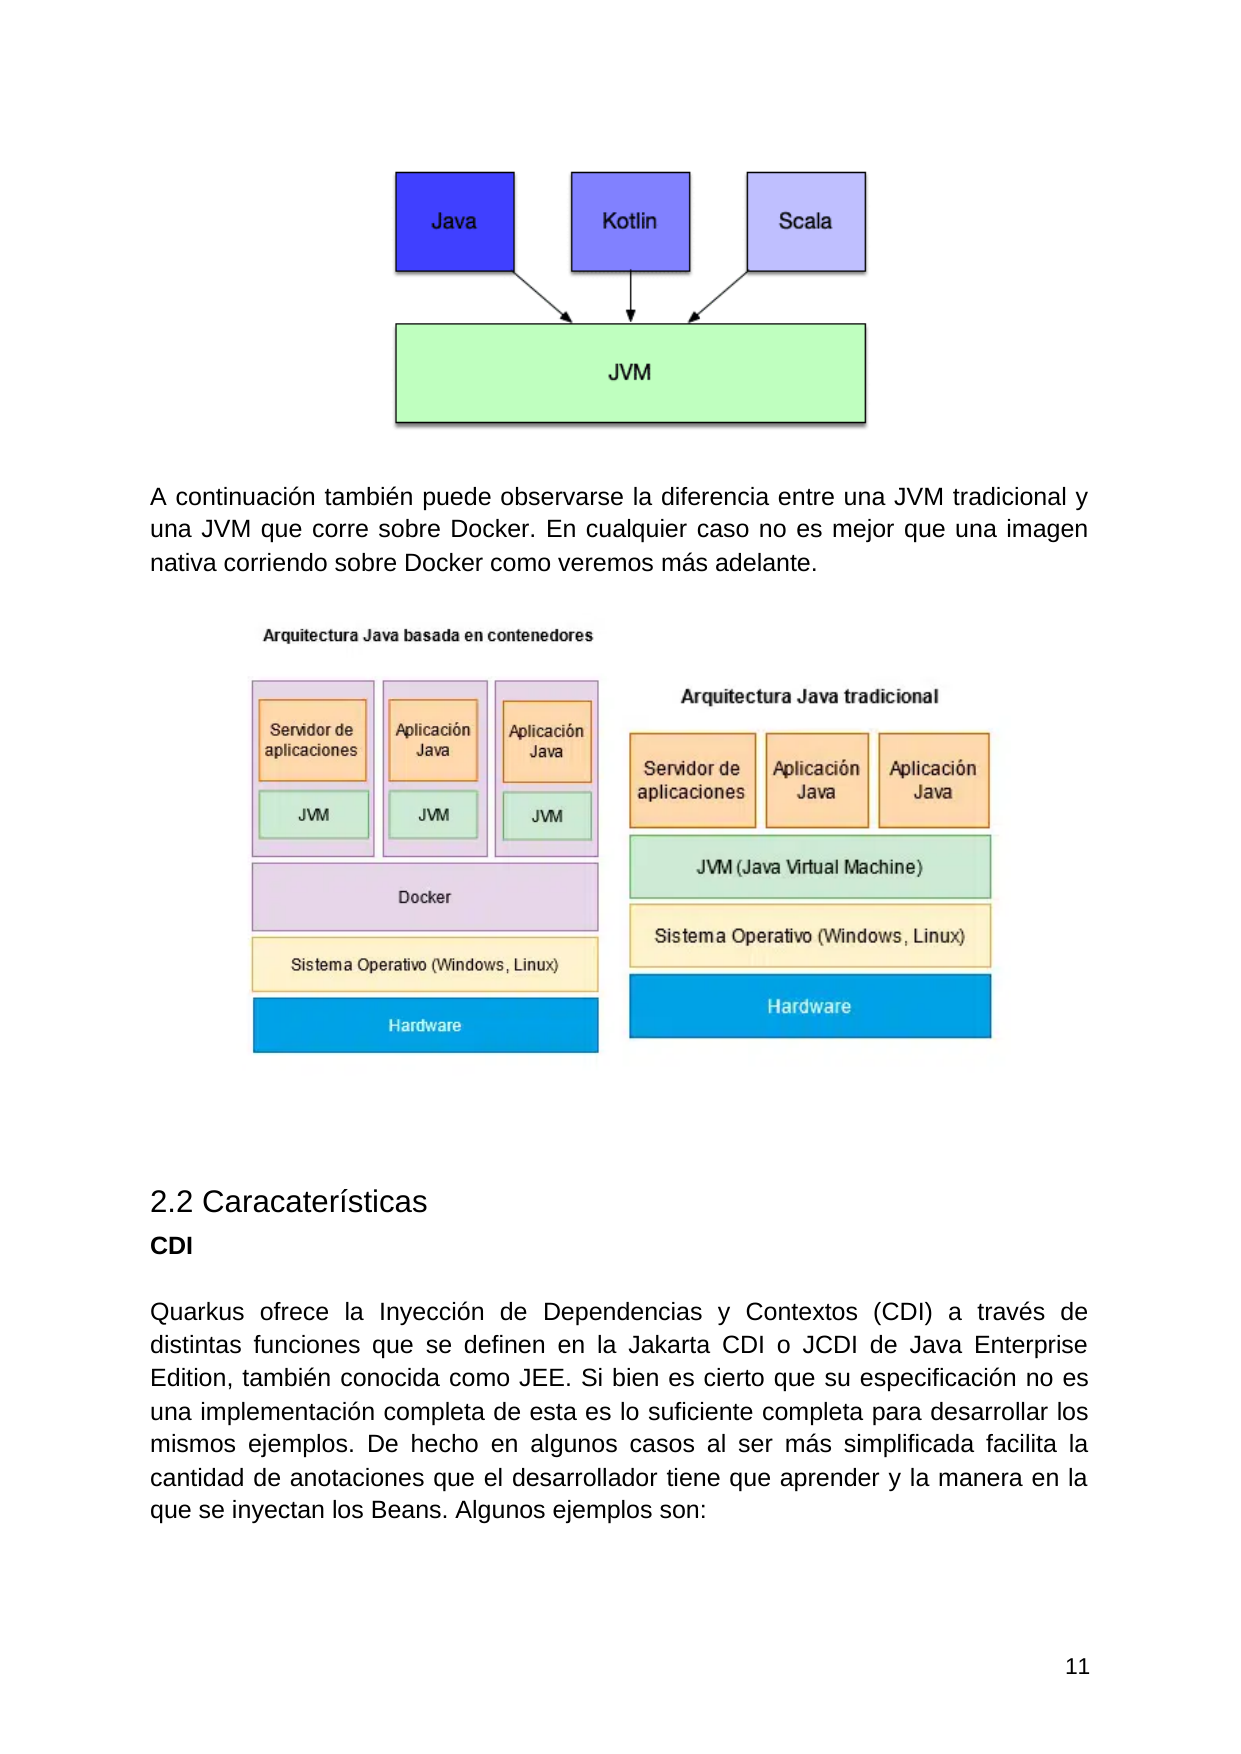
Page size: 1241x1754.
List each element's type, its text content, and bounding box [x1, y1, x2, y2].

picture [362, 150, 885, 445]
picture [229, 613, 1012, 1076]
subtitle 2.2 Caracaterísticas [150, 1183, 1090, 1219]
text Quarkus ofrece la Inyección de Dependencias y Contextos (CDI) a través de distintas funciones que se definen en la Jakarta CDI o JCDI de Java Enterprise Edition, también conocida como JEE. Si bien es cierto que su especificación no es una implementación completa de esta es lo suficiente completa para desarrollar los mismos ejemplos. De hecho en algunos casos al ser más simplificada facilita la cantidad de anotaciones que el desarrollador tiene que aprender y la manera en la que se inyectan los Beans. Algunos ejemplos son: [150, 1297, 1090, 1524]
text CDI [150, 1231, 1090, 1260]
text A continuación también puede observarse la diferencia entre una JVM tradicional y una JVM que corre sobre Docker. En cualquier caso no es mejor que una imagen nativa corriendo sobre Docker como veremos más adelante. [150, 481, 1090, 576]
